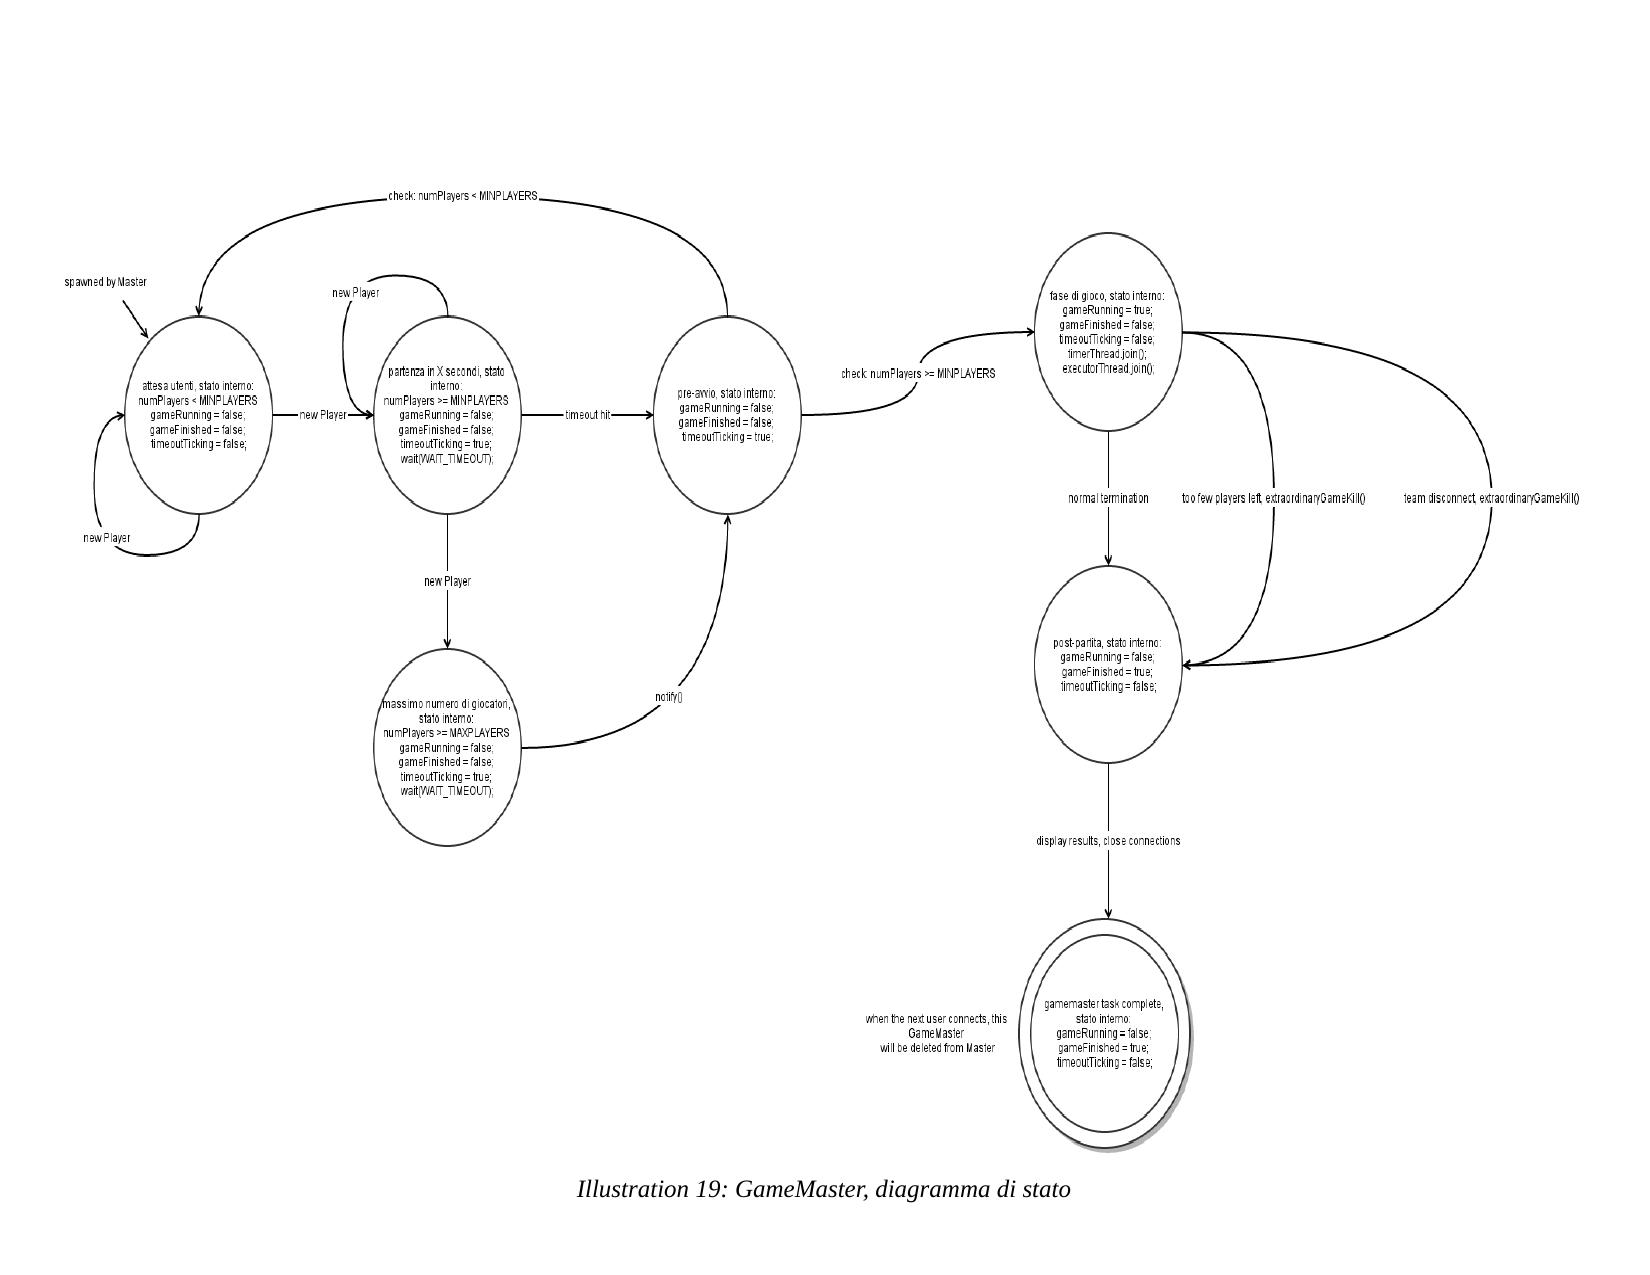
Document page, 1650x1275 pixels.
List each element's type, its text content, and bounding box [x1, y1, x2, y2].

picture [0, 130, 1594, 1169]
text Illustration 19: GameMaster, diagramma di stato [0, 131, 1650, 1203]
